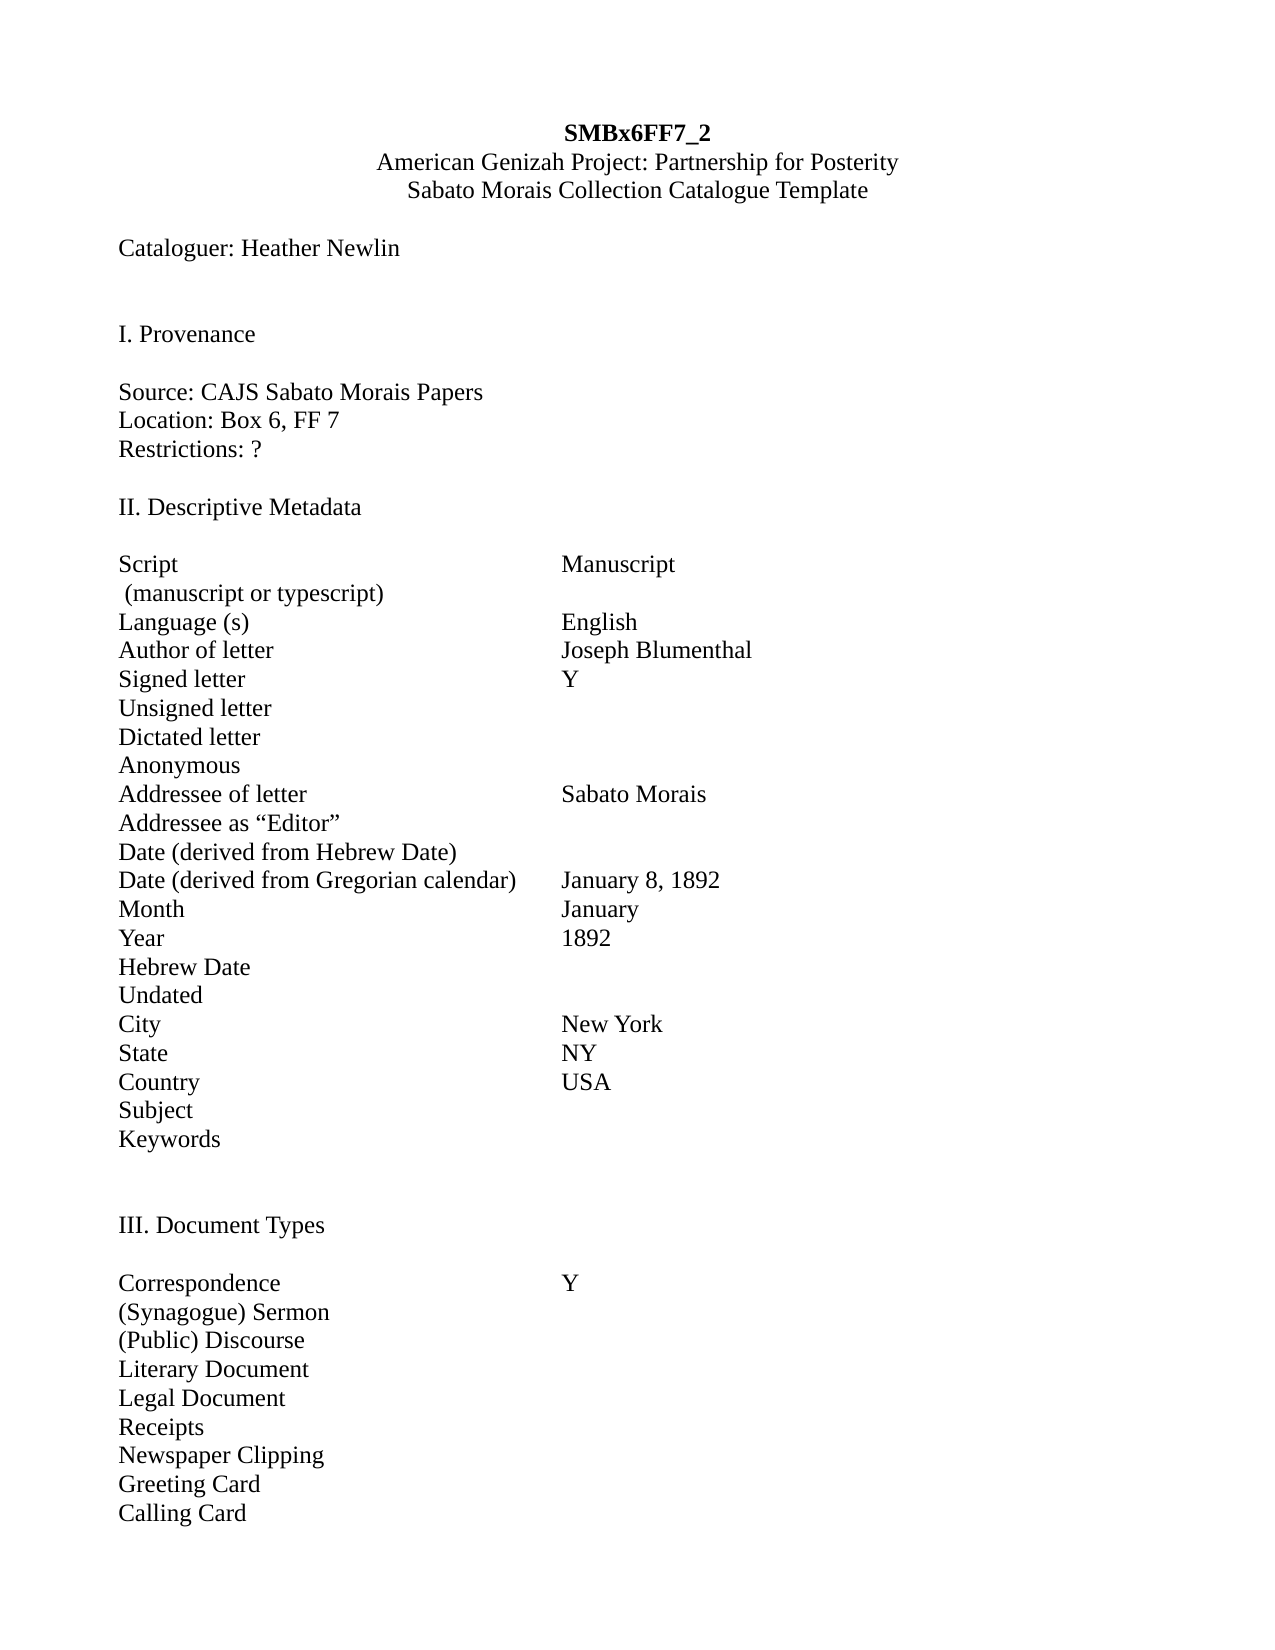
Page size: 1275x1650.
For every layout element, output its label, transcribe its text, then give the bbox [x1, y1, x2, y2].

text Hebrew Date [118, 952, 1157, 981]
text SMBx6FF7_2 [118, 118, 1157, 147]
text Script Manuscript [118, 549, 1157, 578]
text Author of letter Joseph Blumenthal [118, 636, 1157, 664]
text Sabato Morais Collection Catalogue Template [118, 176, 1157, 204]
text Country USA [118, 1067, 1157, 1096]
text Month January [118, 894, 1157, 923]
text Signed letter Y [118, 664, 1157, 693]
text Addressee of letter Sabato Morais [118, 779, 1157, 808]
text (manuscript or typescript) [118, 578, 1157, 607]
text Location: Box 6, FF 7 [118, 406, 1157, 434]
text Restrictions: ? [118, 434, 1157, 463]
text Date (derived from Hebrew Date) [118, 837, 1157, 866]
text (Public) Discourse [118, 1326, 1157, 1354]
text II. Descriptive Metadata [118, 492, 1157, 521]
text Receipts [118, 1412, 1157, 1441]
text Language (s) English [118, 607, 1157, 636]
text Correspondence Y [118, 1268, 1157, 1297]
text Literary Document [118, 1354, 1157, 1383]
text Source: CAJS Sabato Morais Papers [118, 377, 1157, 406]
text Unsigned letter [118, 693, 1157, 722]
text Newspaper Clipping [118, 1441, 1157, 1469]
text Calling Card [118, 1498, 1157, 1527]
text Date (derived from Gregorian calendar) January 8, 1892 [118, 866, 1157, 894]
text State NY [118, 1038, 1157, 1067]
text City New York [118, 1009, 1157, 1038]
text I. Provenance [118, 319, 1157, 348]
text Undated [118, 981, 1157, 1009]
text Anonymous [118, 751, 1157, 779]
text III. Document Types [118, 1211, 1157, 1239]
text Legal Document [118, 1383, 1157, 1412]
text Addressee as “Editor” [118, 808, 1157, 837]
text Subject [118, 1096, 1157, 1124]
text Keywords [118, 1124, 1157, 1153]
text Greeting Card [118, 1469, 1157, 1498]
text Year 1892 [118, 923, 1157, 952]
text Cataloguer: Heather Newlin [118, 233, 1157, 262]
text (Synagogue) Sermon [118, 1297, 1157, 1326]
text American Genizah Project: Partnership for Posterity [118, 147, 1157, 176]
text Dictated letter [118, 722, 1157, 751]
